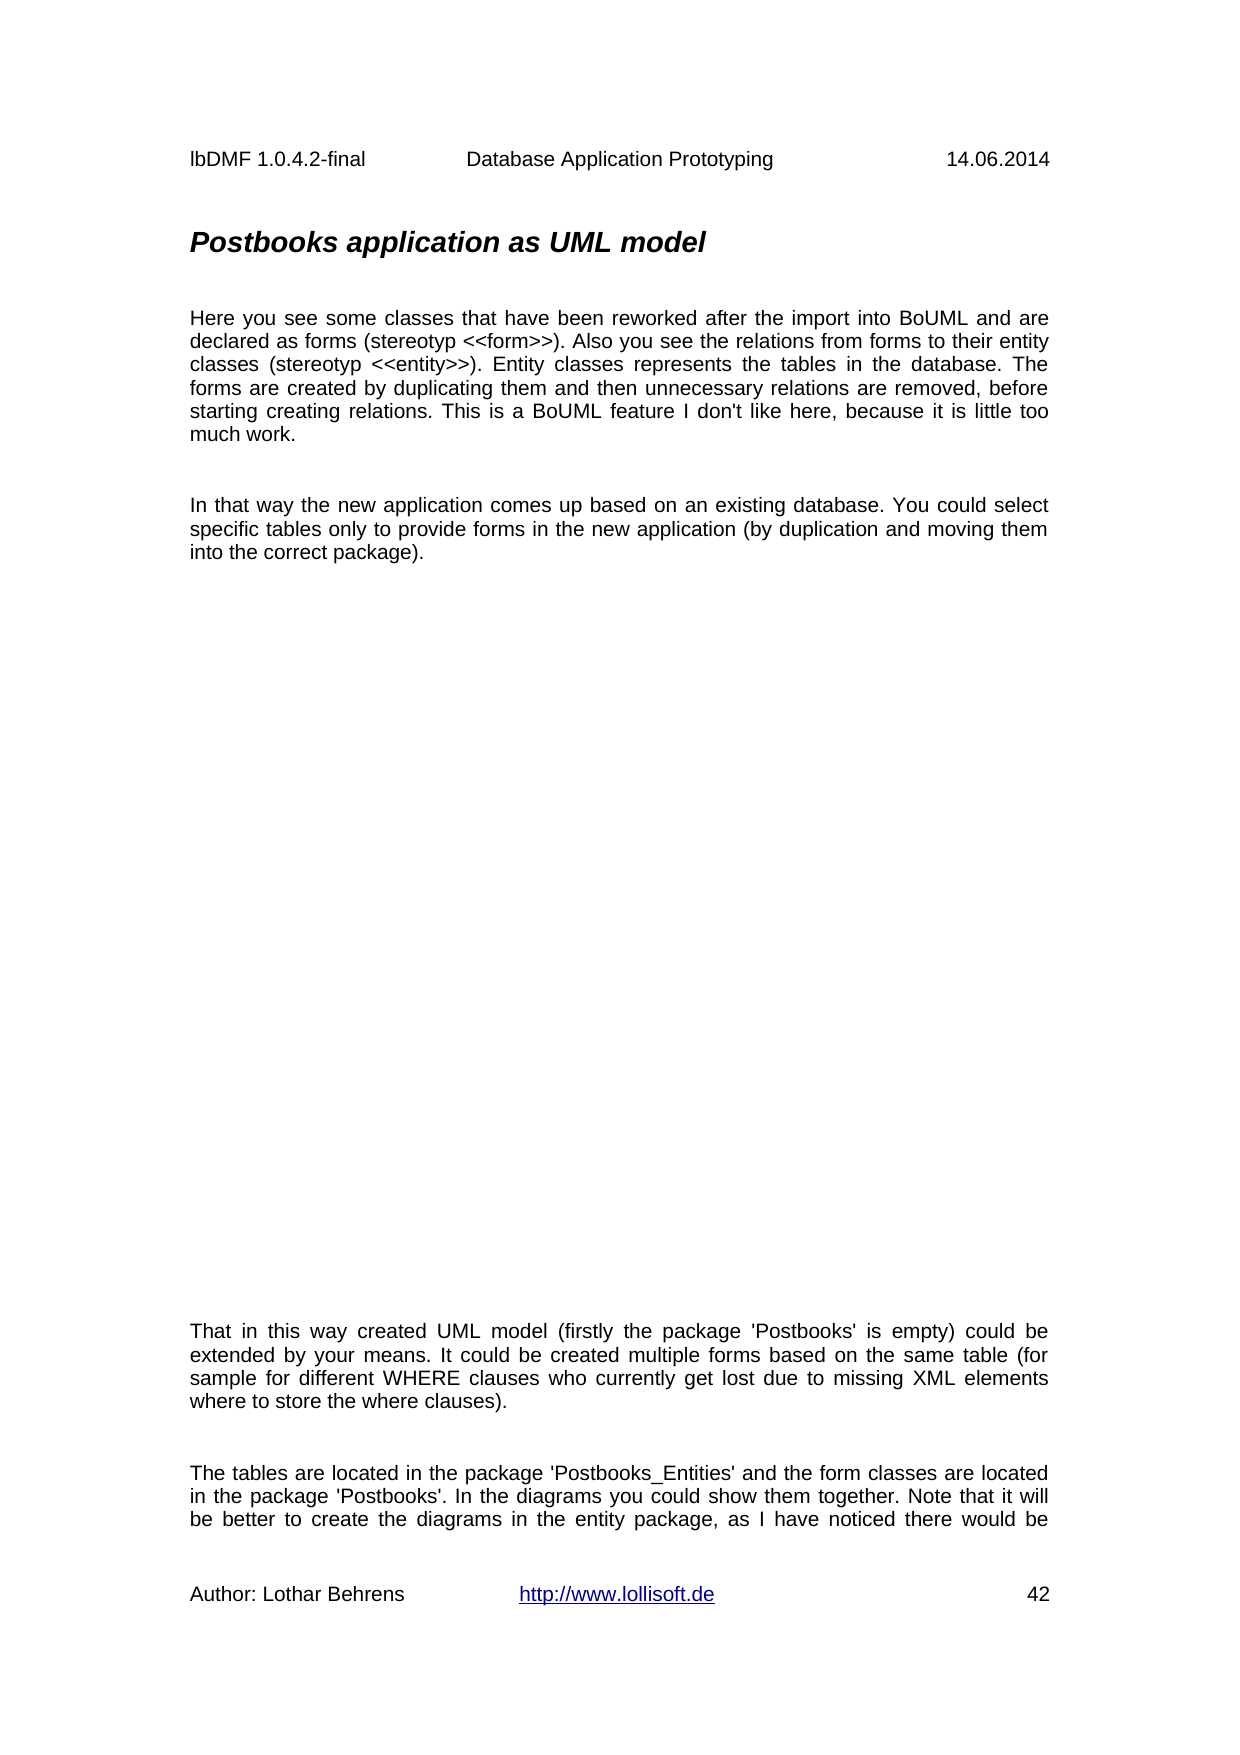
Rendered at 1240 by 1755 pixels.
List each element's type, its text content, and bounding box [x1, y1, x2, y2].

text In that way the new application comes up based on an existing database. You could select specific tables only to provide forms in the new application (by duplication and moving them into the correct package). [189, 494, 1050, 564]
subtitle Postbooks application as UML model [189, 226, 1050, 258]
text Here you see some classes that have been reworked after the import into BoUML and are declared as forms (stereotyp <<form>>). Also you see the relations from forms to their entity classes (stereotyp <<entity>>). Entity classes represents the tables in the database. The forms are created by duplicating them and then unnecessary relations are removed, before starting creating relations. This is a BoUML feature I don't like here, because it is little too much work. [189, 306, 1050, 446]
text The tables are located in the package 'Postbooks_Entities' and the form classes are located in the package 'Postbooks'. In the diagrams you could show them together. Note that it will be better to create the diagrams in the entity package, as I have noticed there would be [189, 1461, 1050, 1531]
text That in this way created UML model (firstly the package 'Postbooks' is empty) could be extended by your means. It could be created multiple forms based on the same table (for sample for different WHERE clauses who currently get lost due to missing XML elements where to store the where clauses). [189, 1320, 1050, 1413]
